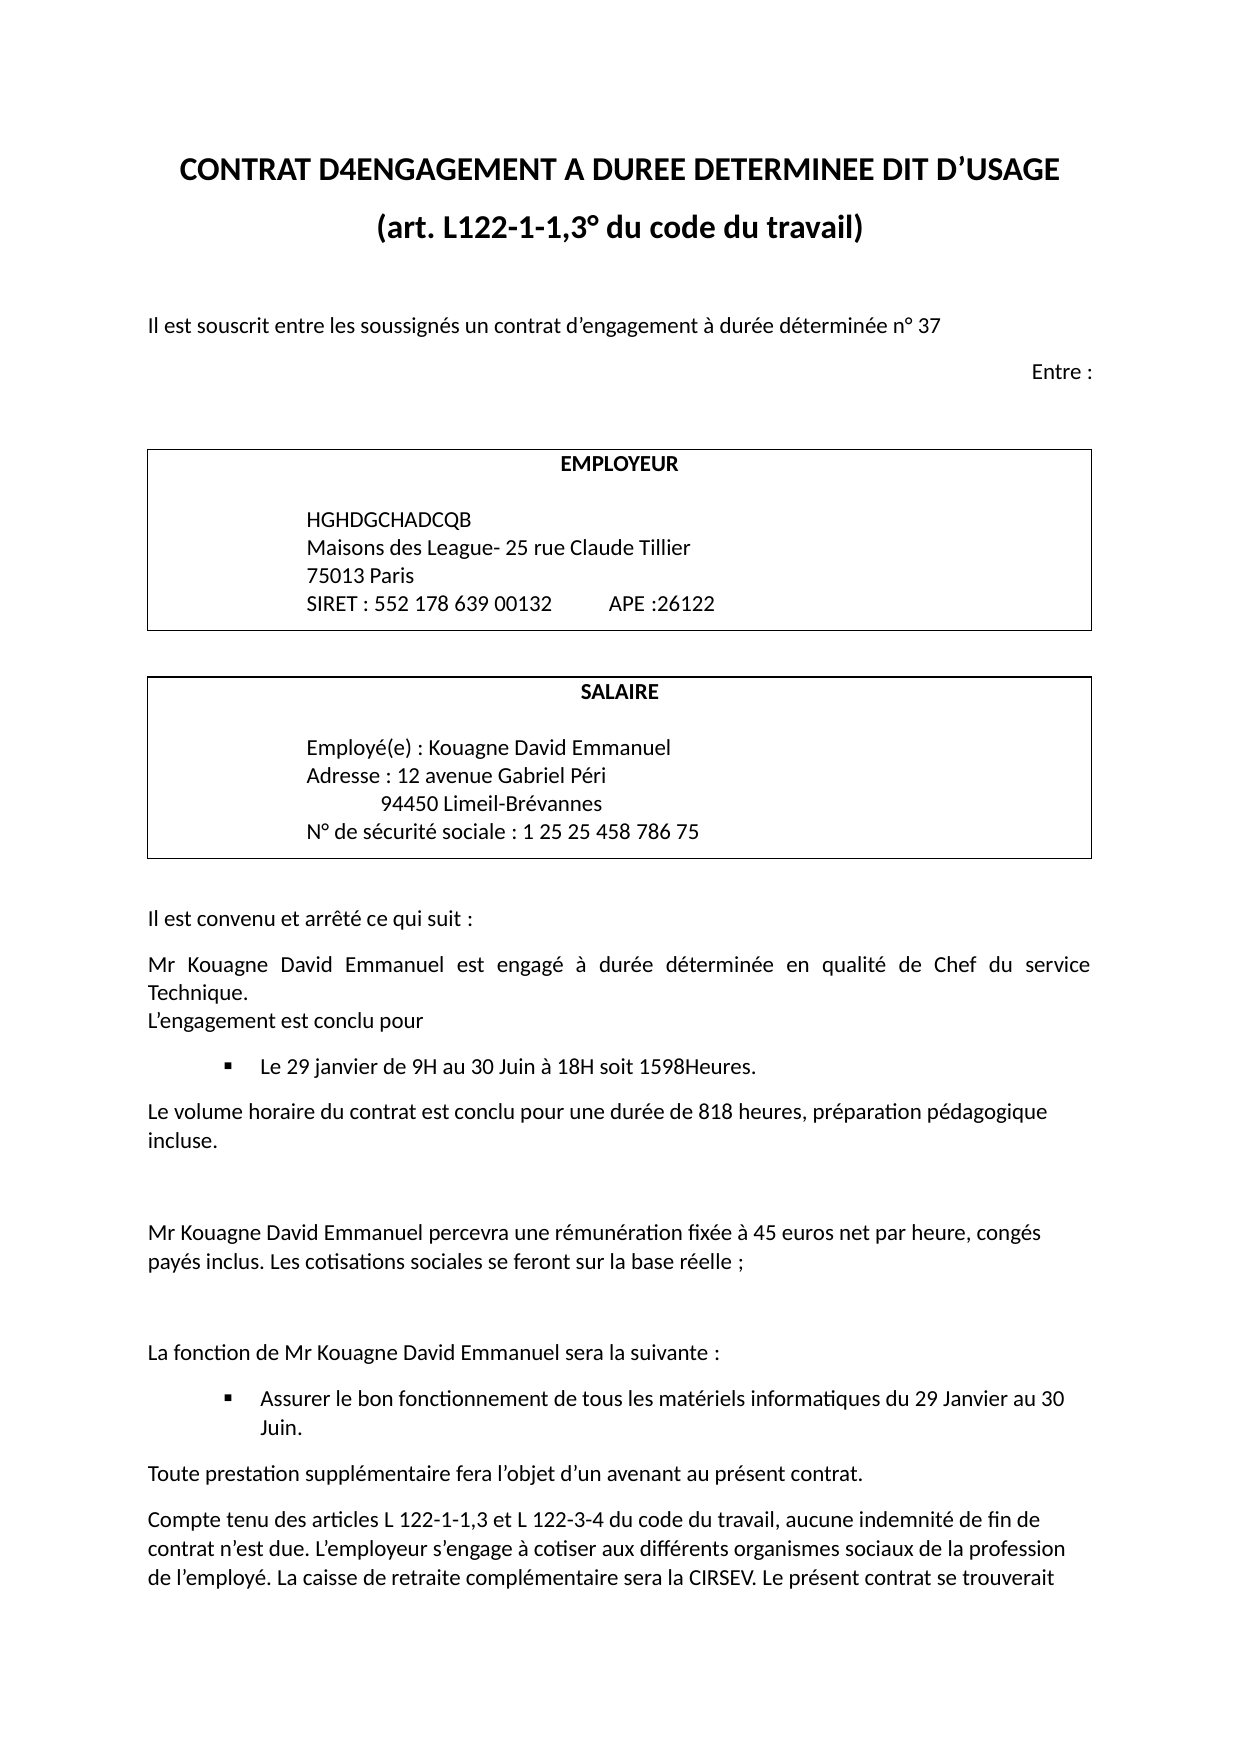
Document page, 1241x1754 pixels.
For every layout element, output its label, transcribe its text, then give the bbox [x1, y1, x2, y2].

table_header EMPLOYEUR HGHDGCHADCQB Maisons des League- 25 rue Claude Tillier 75013 Paris SIRET : 552 178 639 00132 APE :26122 [148, 450, 1091, 629]
text Toute prestation supplémentaire fera l’objet d’un avenant au présent contrat. [148, 1459, 1093, 1487]
text Mr Kouagne David Emmanuel est engagé à durée déterminée en qualité de Chef du service Technique. [148, 950, 1093, 1006]
text Mr Kouagne David Emmanuel percevra une rémunération fixée à 45 euros net par heure, congés payés inclus. Les cotisations sociales se feront sur la base réelle ; [148, 1218, 1093, 1275]
text Le volume horaire du contrat est conclu pour une durée de 818 heures, préparation pédagogique incluse. [148, 1097, 1093, 1154]
text Entre : [148, 357, 1093, 385]
text Compte tenu des articles L 122-1-1,3 et L 122-3-4 du code du travail, aucune indemnité de fin de contrat n’est due. L’employeur s’engage à cotiser aux différents organismes sociaux de la profession de l’employé. La caisse de retraite complémentaire sera la CIRSEV. Le présent contrat se trouverait [148, 1505, 1093, 1591]
text L’engagement est conclu pour [148, 1006, 1093, 1034]
text La fonction de Mr Kouagne David Emmanuel sera la suivante : [148, 1338, 1093, 1367]
text Il est convenu et arrêté ce qui suit : [148, 904, 1093, 932]
list Assurer le bon fonctionnement de tous les matériels informatiques du 29 Janvier au 30 Juin. [223, 1384, 1093, 1441]
table_header SALAIRE Employé(e) : Kouagne David Emmanuel Adresse : 12 avenue Gabriel Péri 94450 Limeil-Brévannes N° de sécurité sociale : 1 25 25 458 786 75 [148, 678, 1091, 857]
list Le 29 janvier de 9H au 30 Juin à 18H soit 1598Heures. [223, 1052, 1093, 1080]
text Il est souscrit entre les soussignés un contrat d’engagement à durée déterminée n° 37 [148, 311, 1093, 339]
text CONTRAT D4ENGAGEMENT A DUREE DETERMINEE DIT D’USAGE [148, 148, 1093, 188]
text (art. L122-1-1,3° du code du travail) [148, 207, 1093, 247]
